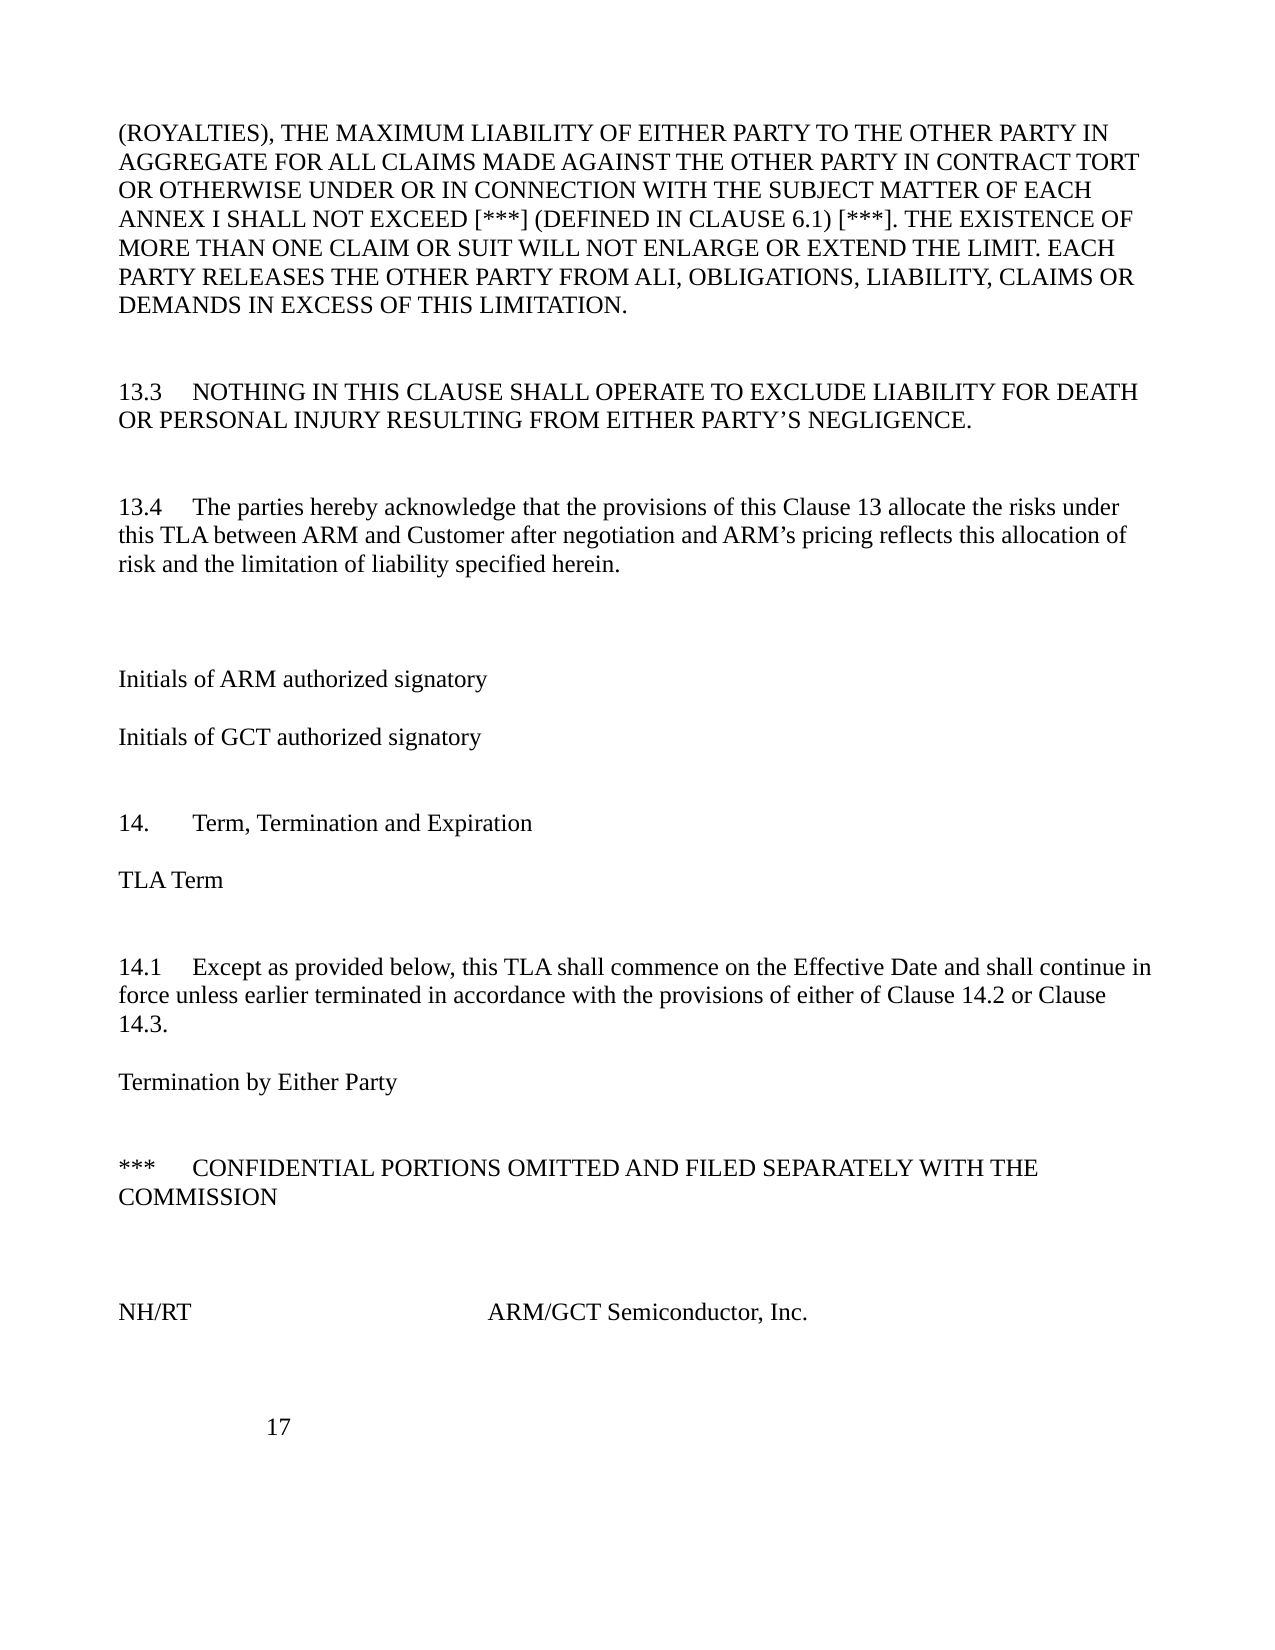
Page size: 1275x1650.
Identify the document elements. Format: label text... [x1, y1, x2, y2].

text Termination by Either Party [118, 1067, 1157, 1096]
text Initials of GCT authorized signatory [118, 722, 1157, 751]
text Initials of ARM authorized signatory [118, 664, 1157, 693]
text NH/RT ARM/GCT Semiconductor, Inc. [118, 1297, 1157, 1326]
text 14. Term, Termination and Expiration [118, 808, 1157, 837]
text 17 [118, 1412, 1157, 1441]
text TLA Term [118, 866, 1157, 894]
text 13.4 The parties hereby acknowledge that the provisions of this Clause 13 allocate the risks under this TLA between ARM and Customer after negotiation and ARM’s pricing reflects this allocation of risk and the limitation of liability specified herein. [118, 492, 1157, 578]
text *** CONFIDENTIAL PORTIONS OMITTED AND FILED SEPARATELY WITH THE COMMISSION [118, 1153, 1157, 1211]
text 13.3 NOTHING IN THIS CLAUSE SHALL OPERATE TO EXCLUDE LIABILITY FOR DEATH OR PERSONAL INJURY RESULTING FROM EITHER PARTY’S NEGLIGENCE. [118, 377, 1157, 434]
text (ROYALTIES), THE MAXIMUM LIABILITY OF EITHER PARTY TO THE OTHER PARTY IN AGGREGATE FOR ALL CLAIMS MADE AGAINST THE OTHER PARTY IN CONTRACT TORT OR OTHERWISE UNDER OR IN CONNECTION WITH THE SUBJECT MATTER OF EACH ANNEX I SHALL NOT EXCEED [***] (DEFINED IN CLAUSE 6.1) [***]. THE EXISTENCE OF MORE THAN ONE CLAIM OR SUIT WILL NOT ENLARGE OR EXTEND THE LIMIT. EACH PARTY RELEASES THE OTHER PARTY FROM ALI, OBLIGATIONS, LIABILITY, CLAIMS OR DEMANDS IN EXCESS OF THIS LIMITATION. [118, 118, 1157, 319]
text 14.1 Except as provided below, this TLA shall commence on the Effective Date and shall continue in force unless earlier terminated in accordance with the provisions of either of Clause 14.2 or Clause 14.3. [118, 952, 1157, 1038]
